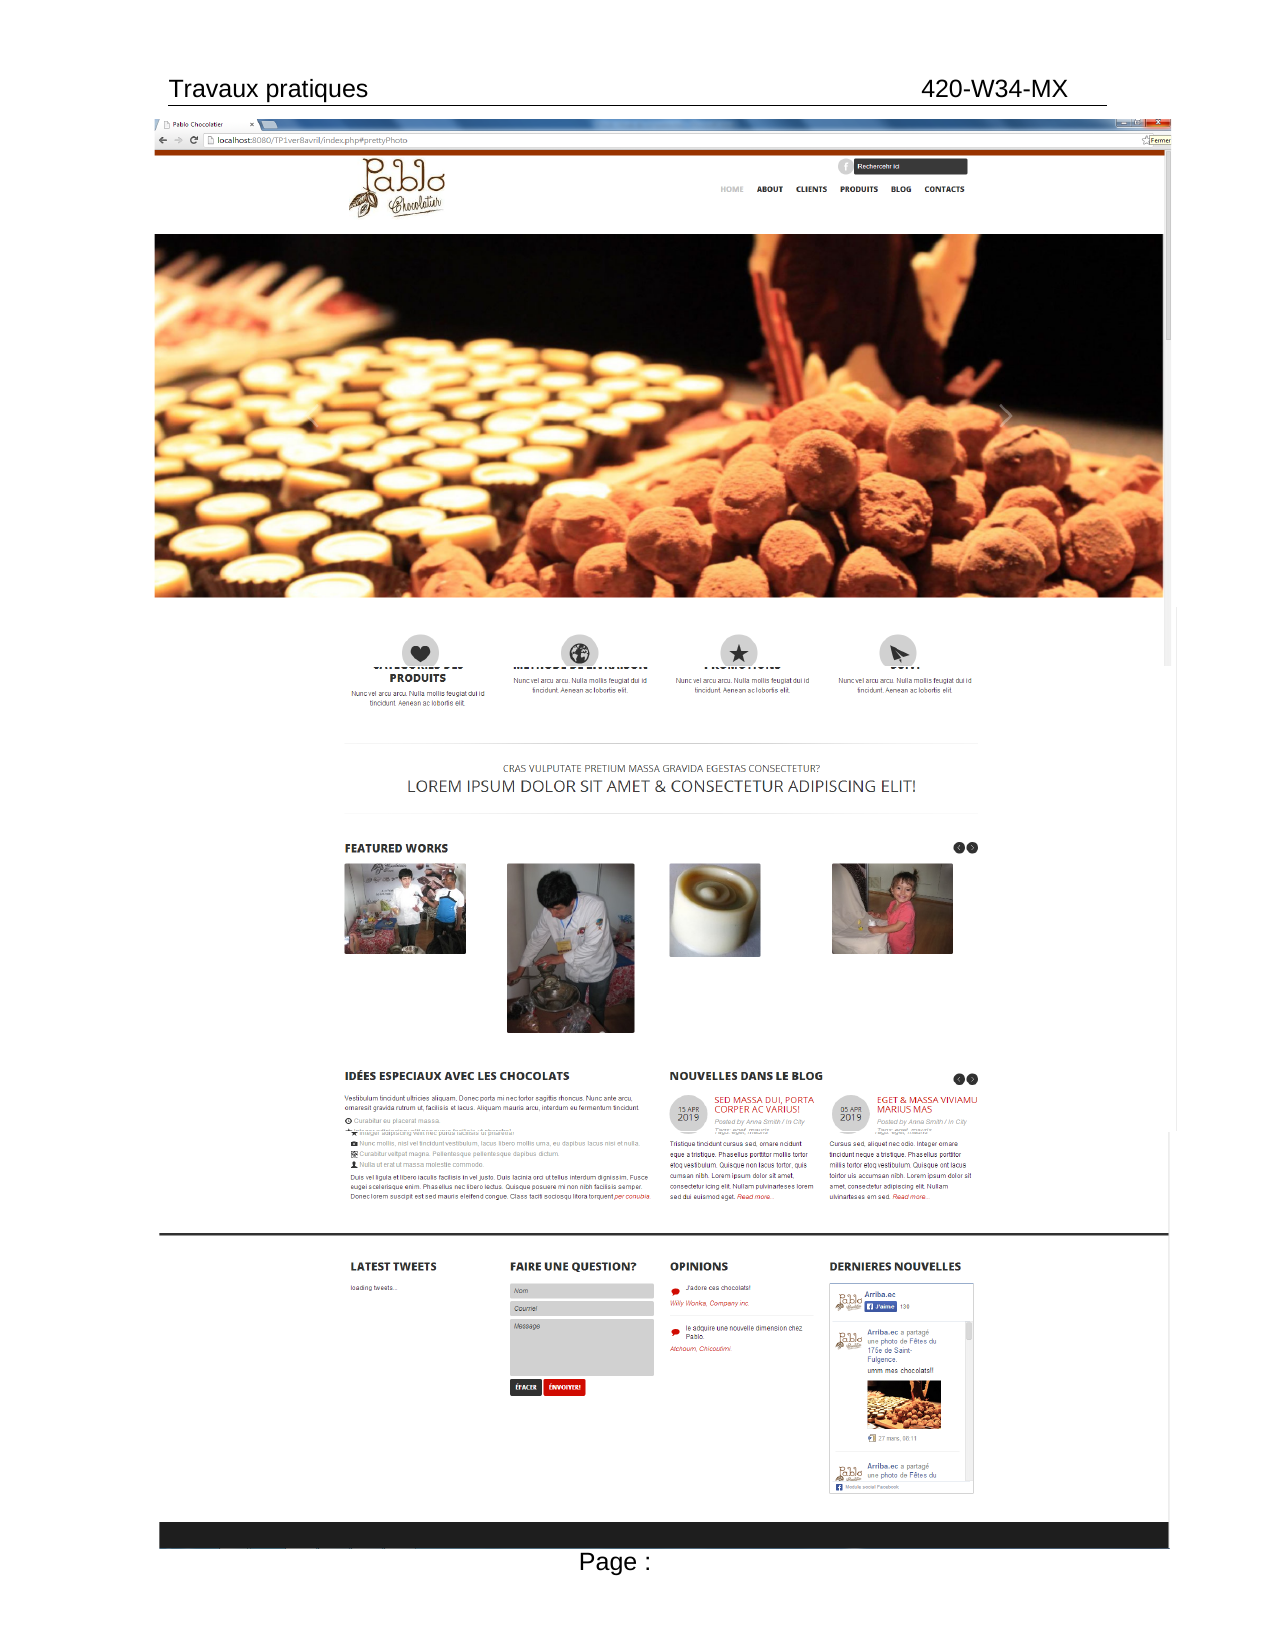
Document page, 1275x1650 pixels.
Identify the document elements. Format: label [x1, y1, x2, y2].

picture [159, 1132, 1170, 1549]
picture [154, 119, 1172, 666]
picture [150, 607, 1177, 1131]
